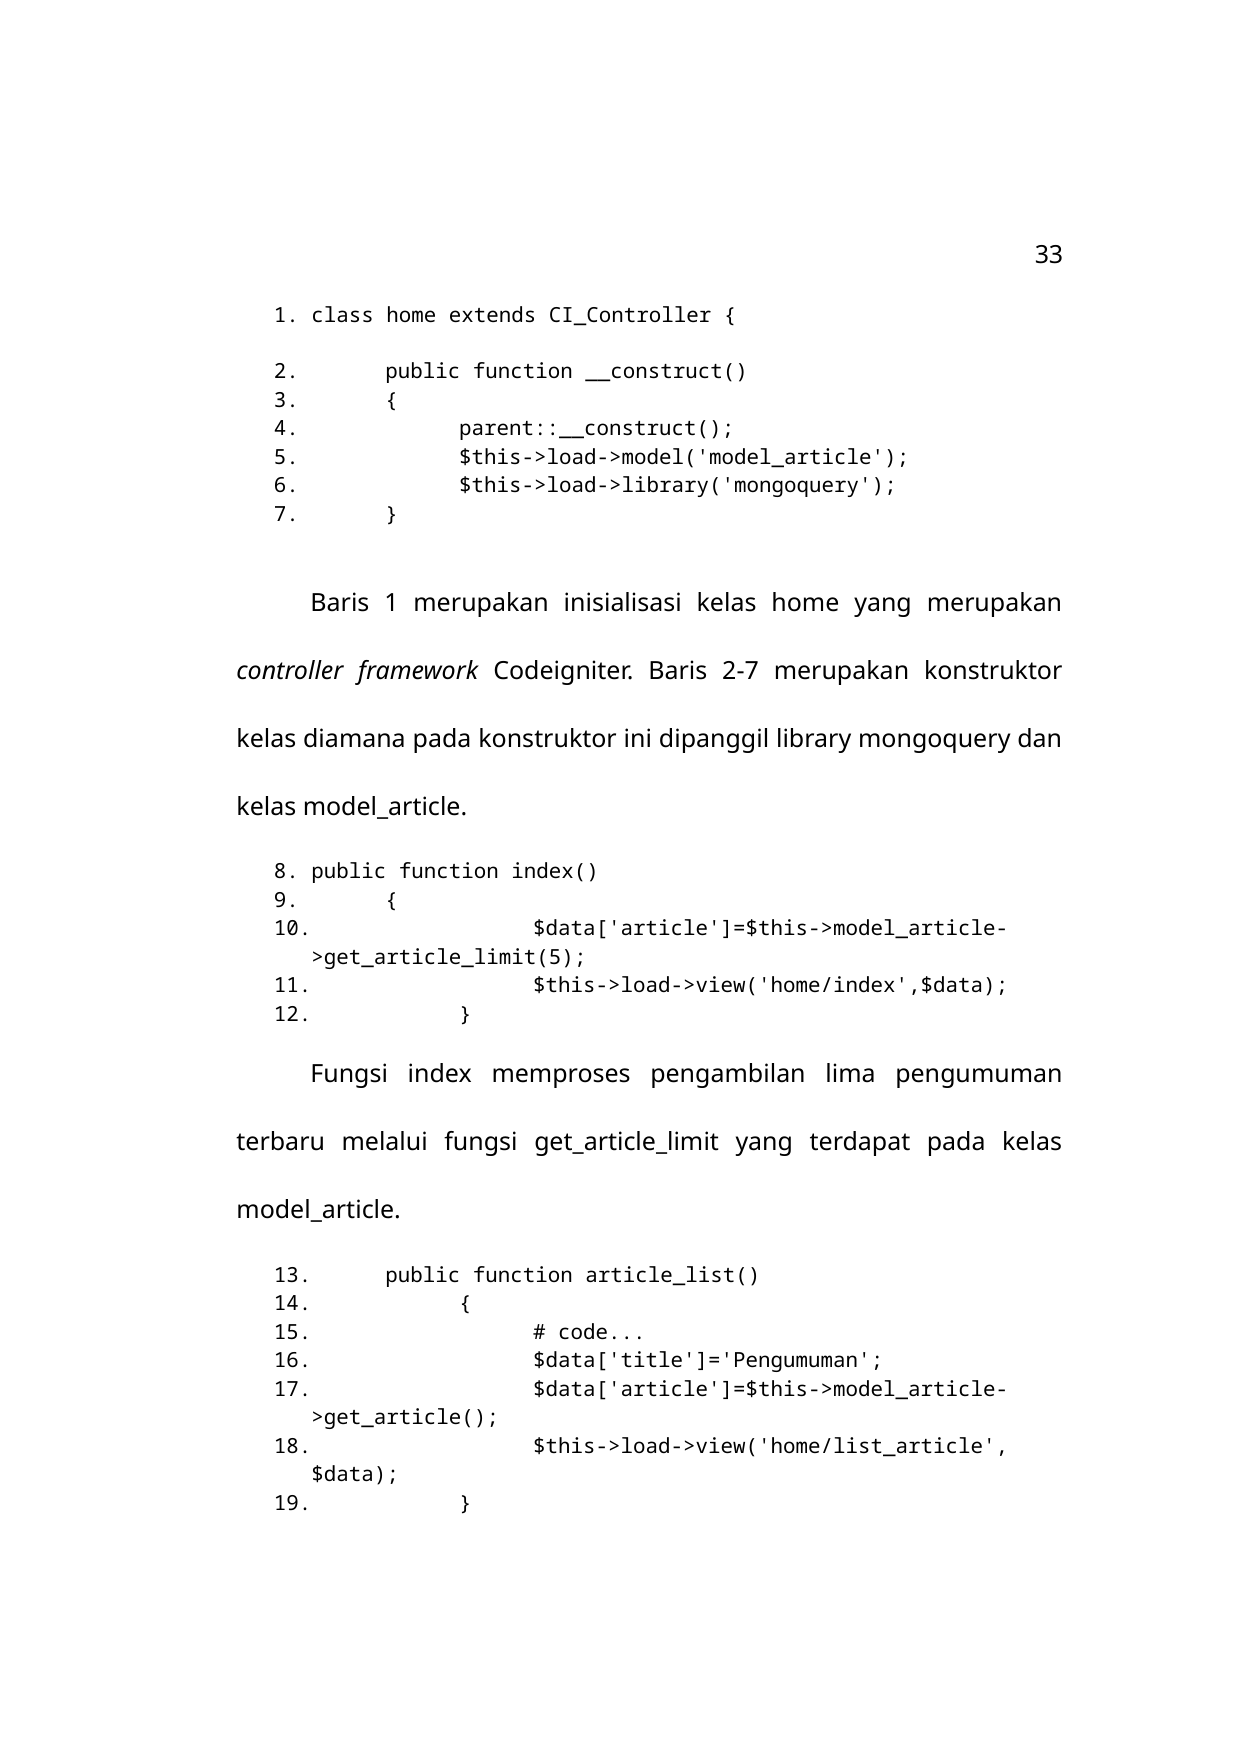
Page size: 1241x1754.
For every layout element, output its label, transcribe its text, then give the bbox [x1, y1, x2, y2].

text Fungsi index memproses pengambilan lima pengumuman terbaru melalui fungsi get_article_limit yang terdapat pada kelas model_article. [236, 1056, 1063, 1226]
list } [274, 999, 1063, 1027]
list $data['article']=$this->model_article->get_article_limit(5); [274, 913, 1063, 970]
list $this->load->library('mongoquery'); [274, 470, 1063, 499]
text Baris 1 merupakan inisialisasi kelas home yang merupakan controller framework Codeigniter. Baris 2-7 merupakan konstruktor kelas diamana pada konstruktor ini dipanggil library mongoquery dan kelas model_article. [236, 584, 1063, 823]
list $data['title']='Pengumuman'; [274, 1345, 1063, 1374]
list $data['article']=$this->model_article->get_article(); [274, 1374, 1063, 1431]
list public function index() [274, 857, 1063, 885]
list } [274, 1488, 1063, 1516]
list class home extends CI_Controller { [274, 300, 1063, 328]
list # code... [274, 1317, 1063, 1345]
list } [274, 499, 1063, 527]
list { [274, 885, 1063, 913]
list { [274, 385, 1063, 413]
list $this->load->view('home/index',$data); [274, 970, 1063, 999]
list public function article_list() [274, 1260, 1063, 1288]
list public function __construct() [274, 357, 1063, 385]
list { [274, 1288, 1063, 1317]
list $this->load->model('model_article'); [274, 442, 1063, 470]
list parent::__construct(); [274, 413, 1063, 442]
list $this->load->view('home/list_article', $data); [274, 1431, 1063, 1488]
